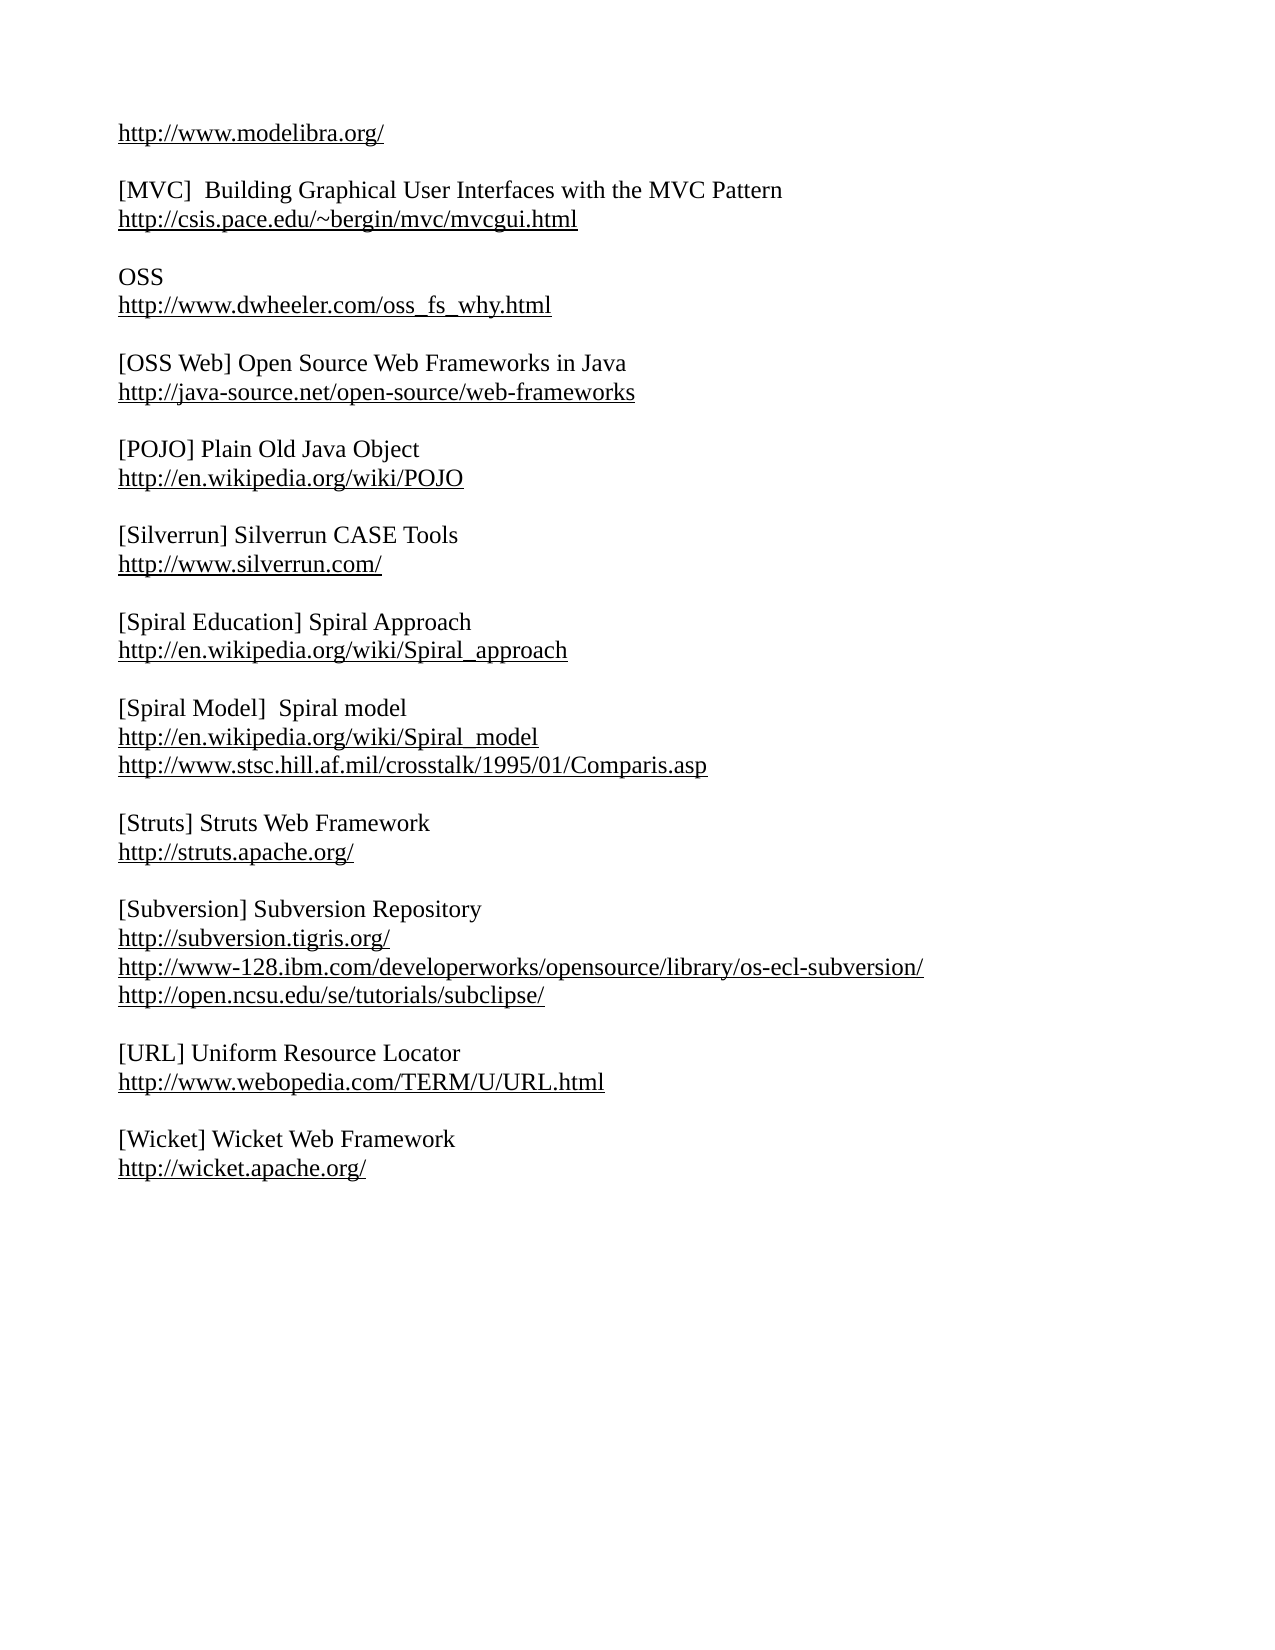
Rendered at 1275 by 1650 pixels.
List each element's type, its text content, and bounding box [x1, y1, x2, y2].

text [URL] Uniform Resource Locator [118, 1038, 1157, 1067]
text http://java-source.net/open-source/web-frameworks [118, 377, 1157, 406]
text http://en.wikipedia.org/wiki/POJO [118, 463, 1157, 492]
text http://csis.pace.edu/~bergin/mvc/mvcgui.html [118, 204, 1157, 233]
text http://wicket.apache.org/ [118, 1153, 1157, 1182]
text http://subversion.tigris.org/ [118, 923, 1157, 952]
text [POJO] Plain Old Java Object [118, 434, 1157, 463]
text http://open.ncsu.edu/se/tutorials/subclipse/ [118, 981, 1157, 1009]
text [Subversion] Subversion Repository [118, 894, 1157, 923]
text OSS [118, 262, 1157, 291]
text [Spiral Model] Spiral model [118, 693, 1157, 722]
text [OSS Web] Open Source Web Frameworks in Java [118, 348, 1157, 377]
text [Silverrun] Silverrun CASE Tools [118, 521, 1157, 549]
text http://www.modelibra.org/ [118, 118, 1157, 147]
text [Wicket] Wicket Web Framework [118, 1124, 1157, 1153]
text http://www.stsc.hill.af.mil/crosstalk/1995/01/Comparis.asp [118, 751, 1157, 779]
text [Spiral Education] Spiral Approach [118, 607, 1157, 636]
text http://www.dwheeler.com/oss_fs_why.html [118, 291, 1157, 319]
text http://www.silverrun.com/ [118, 549, 1157, 578]
text [Struts] Struts Web Framework [118, 808, 1157, 837]
text http://www.webopedia.com/TERM/U/URL.html [118, 1067, 1157, 1096]
text http://struts.apache.org/ [118, 837, 1157, 866]
text http://en.wikipedia.org/wiki/Spiral_approach [118, 636, 1157, 664]
text [MVC] Building Graphical User Interfaces with the MVC Pattern [118, 176, 1157, 204]
text http://www-128.ibm.com/developerworks/opensource/library/os-ecl-subversion/ [118, 952, 1157, 981]
text http://en.wikipedia.org/wiki/Spiral_model [118, 722, 1157, 751]
